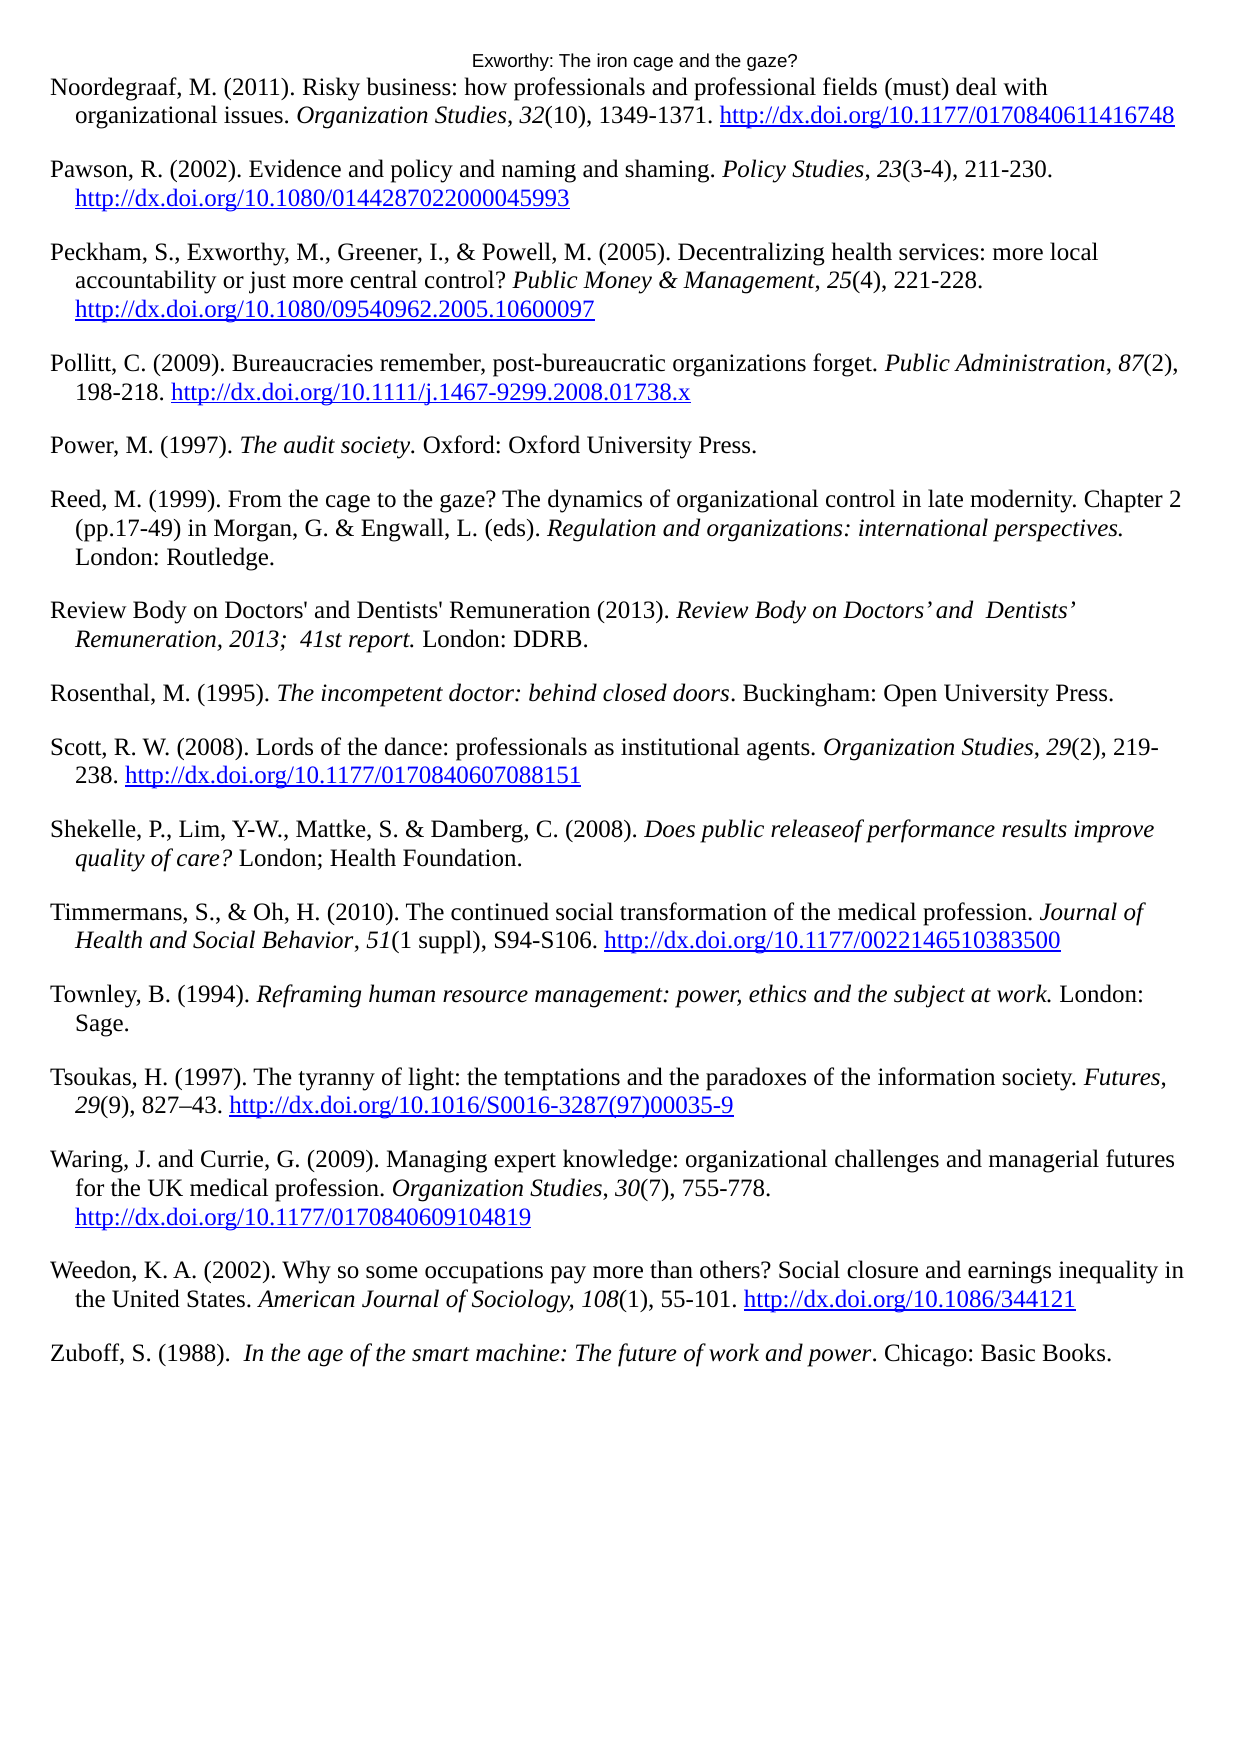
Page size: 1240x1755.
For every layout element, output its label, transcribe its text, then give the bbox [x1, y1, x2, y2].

list Noordegraaf, M. (2011). Risky business: how professionals and professional fields (must) deal with organizational issues. Organization Studies, 32(10), 1349-1371. http://dx.doi.org/10.1177/0170840611416748 [50, 72, 1189, 129]
list Shekelle, P., Lim, Y-W., Mattke, S. & Damberg, C. (2008). Does public releaseof performance results improve quality of care? London; Health Foundation. [50, 814, 1189, 872]
list Zuboff, S. (1988). In the age of the smart machine: The future of work and power. Chicago: Basic Books. [50, 1338, 1189, 1367]
list Townley, B. (1994). Reframing human resource management: power, ethics and the subject at work. London: Sage. [50, 979, 1189, 1037]
list Timmermans, S., & Oh, H. (2010). The continued social transformation of the medical profession. Journal of Health and Social Behavior, 51(1 suppl), S94-S106. http://dx.doi.org/10.1177/0022146510383500 [50, 897, 1189, 954]
list Review Body on Doctors' and Dentists' Remuneration (2013). Review Body on Doctors’ and Dentists’ Remuneration, 2013; 41st report. London: DDRB. [50, 595, 1189, 653]
list Tsoukas, H. (1997). The tyranny of light: the temptations and the paradoxes of the information society. Futures, 29(9), 827–43. http://dx.doi.org/10.1016/S0016-3287(97)00035-9 [50, 1062, 1189, 1119]
list Pawson, R. (2002). Evidence and policy and naming and shaming. Policy Studies, 23(3-4), 211-230. http://dx.doi.org/10.1080/0144287022000045993 [50, 154, 1189, 212]
list Scott, R. W. (2008). Lords of the dance: professionals as institutional agents. Organization Studies, 29(2), 219-238. http://dx.doi.org/10.1177/0170840607088151 [50, 732, 1189, 789]
list Weedon, K. A. (2002). Why so some occupations pay more than others? Social closure and earnings inequality in the United States. American Journal of Sociology, 108(1), 55-101. http://dx.doi.org/10.1086/344121 [50, 1255, 1189, 1313]
list Peckham, S., Exworthy, M., Greener, I., & Powell, M. (2005). Decentralizing health services: more local accountability or just more central control? Public Money & Management, 25(4), 221-228. http://dx.doi.org/10.1080/09540962.2005.10600097 [50, 237, 1189, 323]
list Rosenthal, M. (1995). The incompetent doctor: behind closed doors. Buckingham: Open University Press. [50, 678, 1189, 707]
list Pollitt, C. (2009). Bureaucracies remember, post-bureaucratic organizations forget. Public Administration, 87(2), 198-218. http://dx.doi.org/10.1111/j.1467-9299.2008.01738.x [50, 348, 1189, 405]
list Waring, J. and Currie, G. (2009). Managing expert knowledge: organizational challenges and managerial futures for the UK medical profession. Organization Studies, 30(7), 755-778. http://dx.doi.org/10.1177/0170840609104819 [50, 1144, 1189, 1230]
list Power, M. (1997). The audit society. Oxford: Oxford University Press. [50, 430, 1189, 459]
list Reed, M. (1999). From the cage to the gaze? The dynamics of organizational control in late modernity. Chapter 2 (pp.17-49) in Morgan, G. & Engwall, L. (eds). Regulation and organizations: international perspectives. London: Routledge. [50, 484, 1189, 570]
